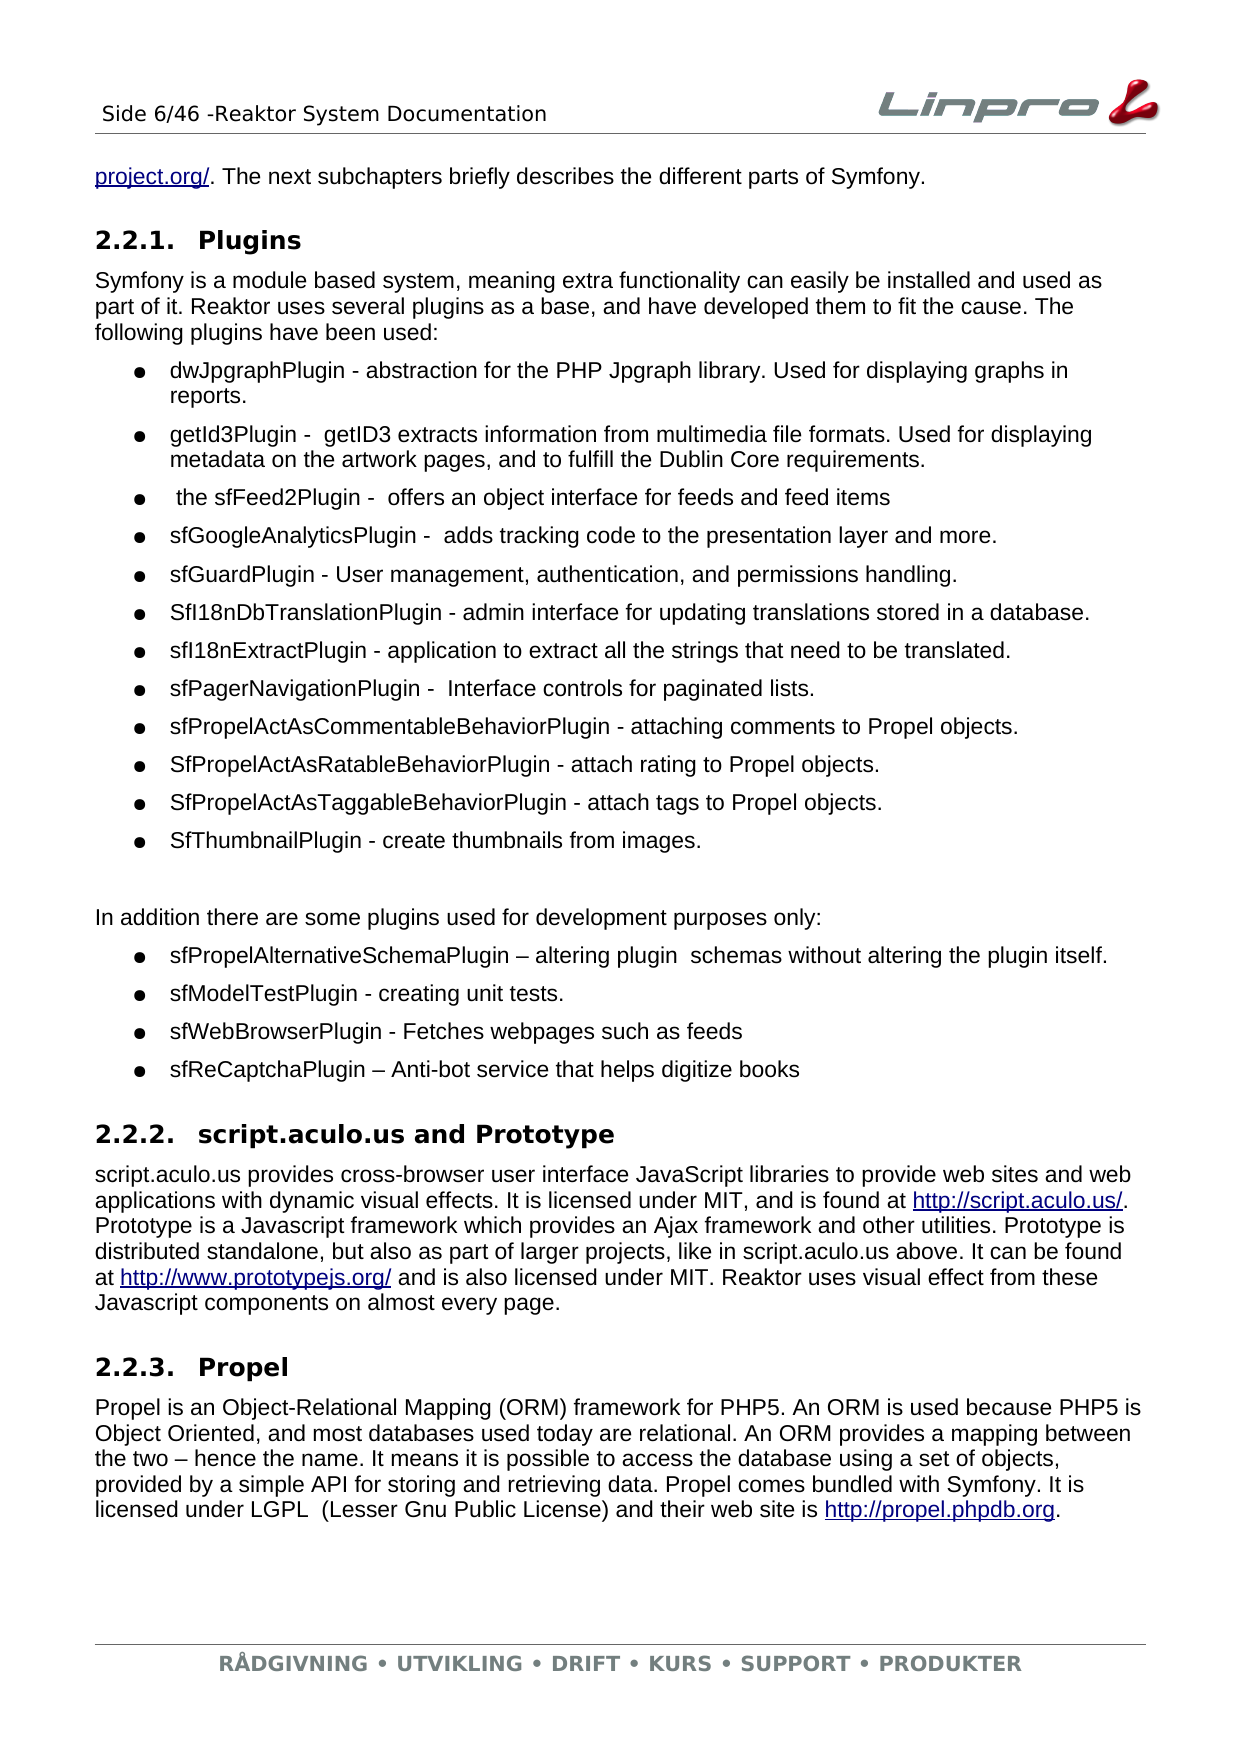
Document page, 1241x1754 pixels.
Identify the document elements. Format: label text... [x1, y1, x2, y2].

list sfPropelActAsCommentableBehaviorPlugin - attaching comments to Propel objects. [132, 714, 1146, 739]
list sfGoogleAnalyticsPlugin - adds tracking code to the presentation layer and more. [132, 523, 1146, 549]
text Symfony is a module based system, meaning extra functionality can easily be installed and used as part of it. Reaktor uses several plugins as a base, and have developed them to fit the cause. The following plugins have been used: [94, 268, 1146, 345]
text Propel is an Object-Relational Mapping (ORM) framework for PHP5. An ORM is used because PHP5 is Object Oriented, and most databases used today are relational. An ORM provides a mapping between the two – hence the name. It means it is possible to access the database using a set of objects, provided by a simple API for storing and retrieving data. Propel comes bundled with Symfony. It is licensed under LGPL (Lesser Gnu Public License) and their web site is http://propel.phpdb.org. [94, 1395, 1146, 1523]
list sfWebBrowserPlugin - Fetches webpages such as feeds [132, 1019, 1146, 1044]
list SfThumbnailPlugin - create thumbnails from images. [132, 828, 1146, 854]
list SfI18nDbTranslationPlugin - admin interface for updating translations stored in a database. [132, 599, 1146, 625]
subtitle Propel [94, 1353, 1146, 1382]
list sfPropelAlternativeSchemaPlugin – altering plugin schemas without altering the plugin itself. [132, 943, 1146, 968]
list getId3Plugin - getID3 extracts information from multimedia file formats. Used for displaying metadata on the artwork pages, and to fulfill the Dublin Core requirements. [132, 421, 1146, 473]
subtitle Plugins [94, 227, 1146, 256]
text In addition there are some plugins used for development purposes only: [94, 904, 1146, 930]
list sfPagerNavigationPlugin - Interface controls for paginated lists. [132, 676, 1146, 701]
list SfPropelActAsRatableBehaviorPlugin - attach rating to Propel objects. [132, 752, 1146, 778]
list sfReCaptchaPlugin – Anti-bot service that helps digitize books [132, 1057, 1146, 1083]
subtitle script.aculo.us and Prototype [94, 1120, 1146, 1149]
list sfModelTestPlugin - creating unit tests. [132, 981, 1146, 1006]
text project.org/. The next subchapters briefly describes the different parts of Symfony. [94, 163, 1146, 189]
picture [878, 78, 1162, 128]
list the sfFeed2Plugin - offers an object interface for feeds and feed items [132, 485, 1146, 511]
list sfI18nExtractPlugin - application to extract all the strings that need to be translated. [132, 638, 1146, 663]
text script.aculo.us provides cross-browser user interface JavaScript libraries to provide web sites and web applications with dynamic visual effects. It is licensed under MIT, and is found at http://script.aculo.us/. Prototype is a Javascript framework which provides an Ajax framework and other utilities. Prototype is distributed standalone, but also as part of larger projects, like in script.aculo.us above. It can be found at http://www.prototypejs.org/ and is also licensed under MIT. Reaktor uses visual effect from these Javascript components on almost every page. [94, 1162, 1146, 1316]
list SfPropelActAsTaggableBehaviorPlugin - attach tags to Propel objects. [132, 790, 1146, 816]
list sfGuardPlugin - User management, authentication, and permissions handling. [132, 561, 1146, 587]
list dwJpgraphPlugin - abstraction for the PHP Jpgraph library. Used for displaying graphs in reports. [132, 358, 1146, 409]
